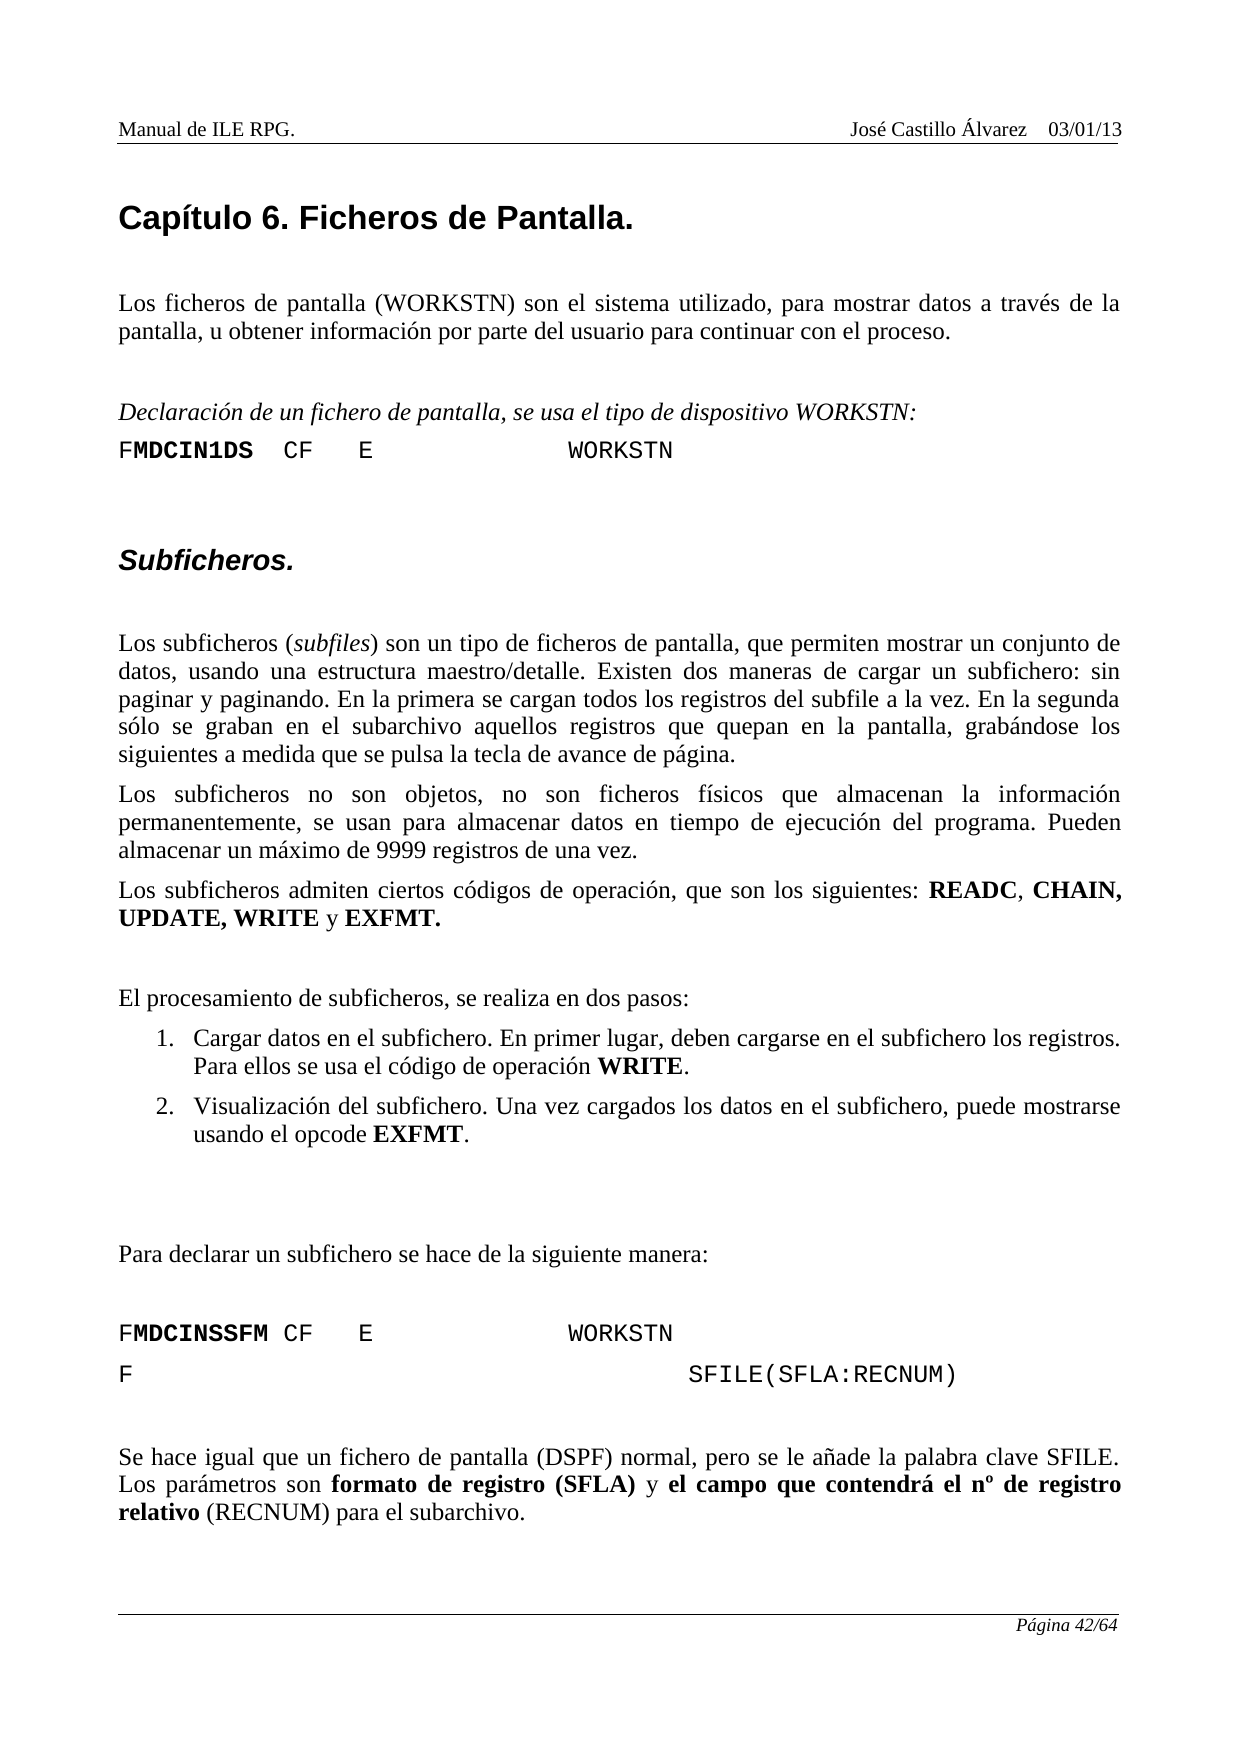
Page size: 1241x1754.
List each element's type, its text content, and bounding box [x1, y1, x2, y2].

text F SFILE(SFLA:RECNUM) [118, 1362, 1122, 1390]
list Visualización del subfichero. Una vez cargados los datos en el subfichero, puede mostrarse usando el opcode EXFMT. [156, 1092, 1122, 1148]
text Para declarar un subfichero se hace de la siguiente manera: [118, 1241, 1122, 1268]
list Cargar datos en el subfichero. En primer lugar, deben cargarse en el subfichero los registros. Para ellos se usa el código de operación WRITE. [156, 1024, 1122, 1080]
text Declaración de un fichero de pantalla, se usa el tipo de dispositivo WORKSTN: [118, 398, 1122, 425]
text Los ficheros de pantalla (WORKSTN) son el sistema utilizado, para mostrar datos a través de la pantalla, u obtener información por parte del usuario para continuar con el proceso. [118, 289, 1122, 345]
text Se hace igual que un fichero de pantalla (DSPF) normal, pero se le añade la palabra clave SFILE. Los parámetros son formato de registro (SFLA) y el campo que contendrá el nº de registro relativo (RECNUM) para el subarchivo. [118, 1443, 1122, 1526]
text FMDCIN1DS CF E WORKSTN [118, 438, 1122, 466]
subtitle Capítulo 6. Ficheros de Pantalla. [118, 199, 1122, 237]
subtitle Subficheros. [118, 544, 1122, 577]
text El procesamiento de subficheros, se realiza en dos pasos: [118, 984, 1122, 1012]
text FMDCINSSFM CF E WORKSTN [118, 1321, 1122, 1349]
text Los subficheros no son objetos, no son ficheros físicos que almacenan la información permanentemente, se usan para almacenar datos en tiempo de ejecución del programa. Pueden almacenar un máximo de 9999 registros de una vez. [118, 780, 1122, 863]
text Los subficheros (subfiles) son un tipo de ficheros de pantalla, que permiten mostrar un conjunto de datos, usando una estructura maestro/detalle. Existen dos maneras de cargar un subfichero: sin paginar y paginando. En la primera se cargan todos los registros del subfile a la vez. En la segunda sólo se graban en el subarchivo aquellos registros que quepan en la pantalla, grabándose los siguientes a medida que se pulsa la tecla de avance de página. [118, 629, 1122, 768]
text Los subficheros admiten ciertos códigos de operación, que son los siguientes: READC, CHAIN, UPDATE, WRITE y EXFMT. [118, 876, 1122, 931]
